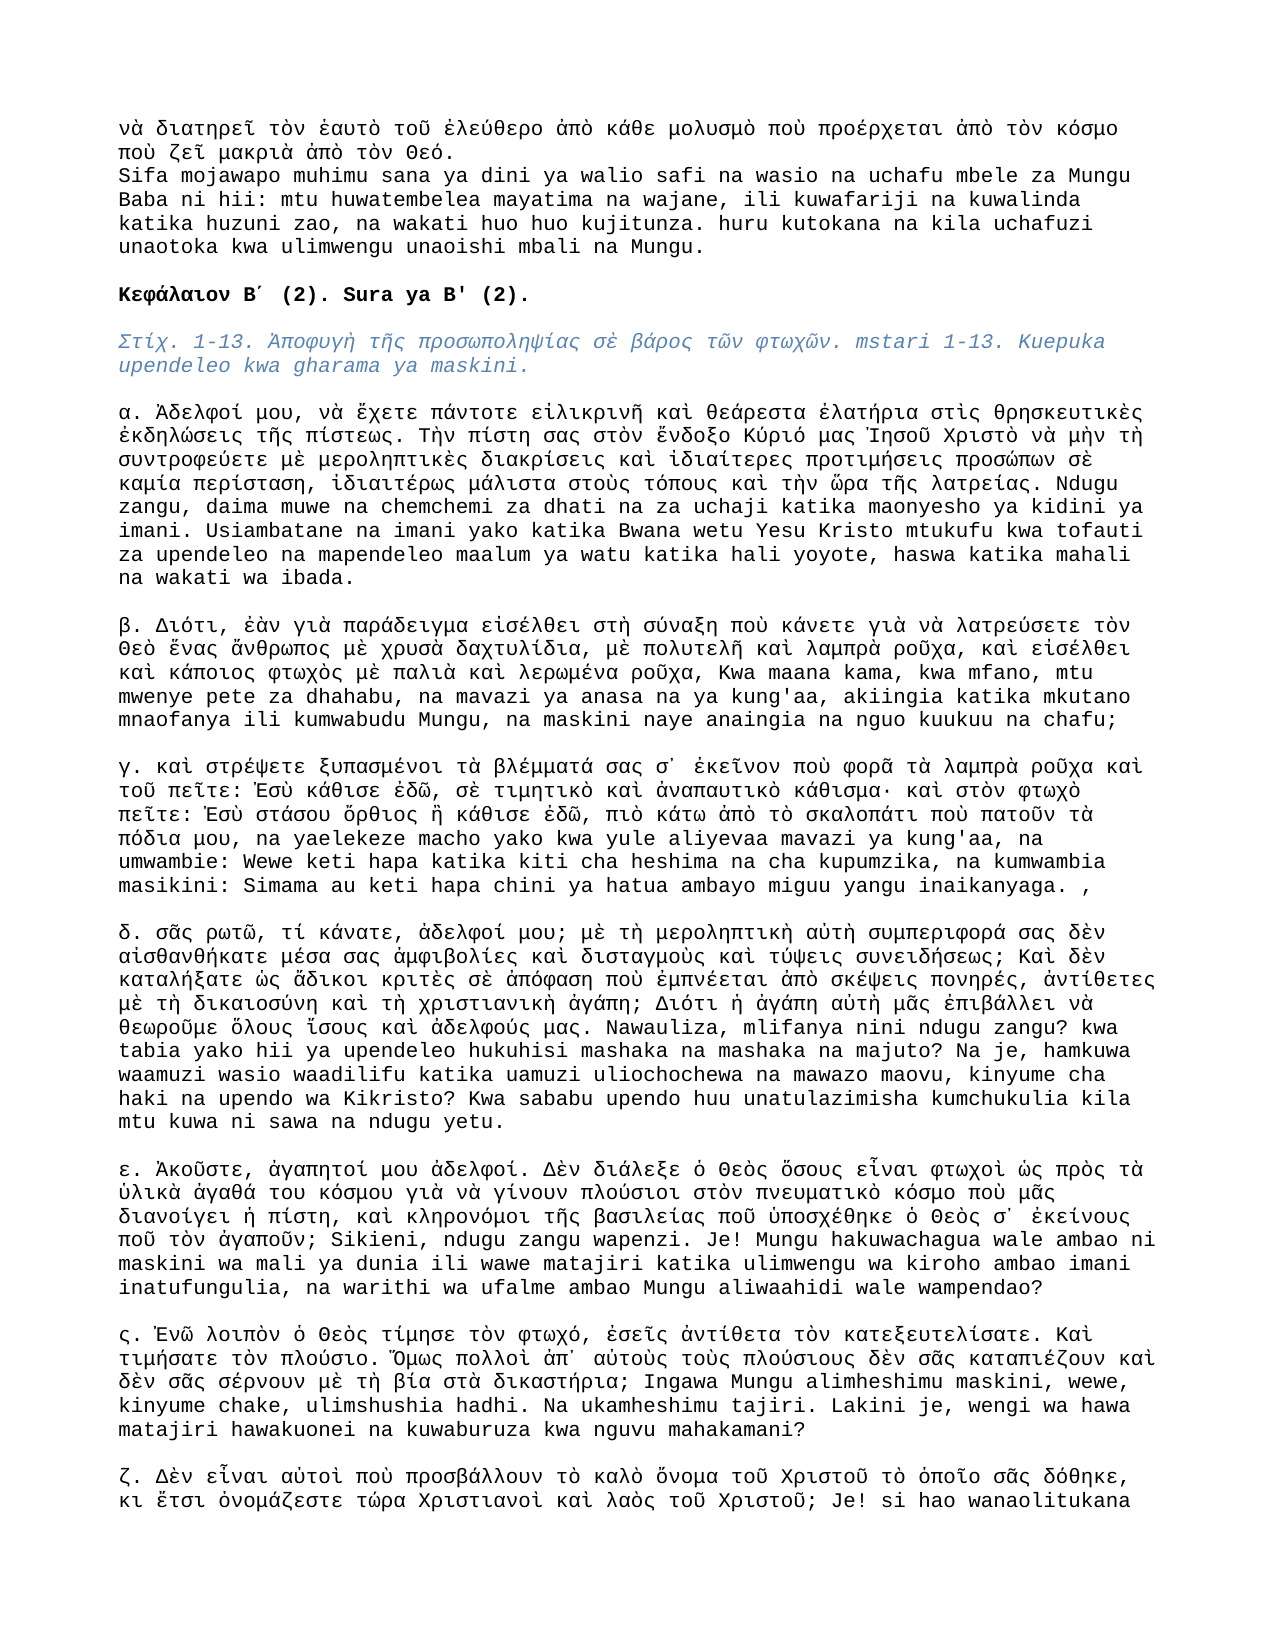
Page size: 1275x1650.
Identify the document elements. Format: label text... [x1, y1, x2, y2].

text νὰ διατηρεῖ τὸν ἑαυτὸ τοῦ ἐλεύθερο ἀπὸ κάθε μολυσμὸ ποὺ προέρχεται ἀπὸ τὸν κόσμο ποὺ ζεῖ μακριὰ ἀπὸ τὸν Θεό. [118, 118, 1157, 165]
text β. Διότι, ἐὰν γιὰ παράδειγμα εἰσέλθει στὴ σύναξη ποὺ κάνετε γιὰ νὰ λατρεύσετε τὸν Θεὸ ἕνας ἄνθρωπος μὲ χρυσὰ δαχτυλίδια, μὲ πολυτελῆ καὶ λαμπρὰ ροῦχα, καὶ εἰσέλθει καὶ κάποιος φτωχὸς μὲ παλιὰ καὶ λερωμένα ροῦχα, Kwa maana kama, kwa mfano, mtu mwenye pete za dhahabu, na mavazi ya anasa na ya kung'aa, akiingia katika mkutano mnaofanya ili kumwabudu Mungu, na maskini naye anaingia na nguo kuukuu na chafu; [118, 615, 1157, 733]
text Sifa mojawapo muhimu sana ya dini ya walio safi na wasio na uchafu mbele za Mungu Baba ni hii: mtu huwatembelea mayatima na wajane, ili kuwafariji na kuwalinda katika huzuni zao, na wakati huo huo kujitunza. huru kutokana na kila uchafuzi unaotoka kwa ulimwengu unaoishi mbali na Mungu. [118, 165, 1157, 260]
text ζ. Δὲν εἶναι αὐτοὶ ποὺ προσβάλλουν τὸ καλὸ ὄνομα τοῦ Χριστοῦ τὸ ὁποῖο σᾶς δόθηκε, κι ἔτσι ὀνομάζεστε τώρα Χριστιανοὶ καὶ λαὸς τοῦ Χριστοῦ; Je! si hao wanaolitukana [118, 1466, 1157, 1513]
text γ. καὶ στρέψετε ξυπασμένοι τὰ βλέμματά σας σ᾿ ἐκεῖνον ποὺ φορᾶ τὰ λαμπρὰ ροῦχα καὶ τοῦ πεῖτε: Ἐσὺ κάθισε ἐδῶ, σὲ τιμητικὸ καὶ ἀναπαυτικὸ κάθισμα· καὶ στὸν φτωχὸ πεῖτε: Ἐσὺ στάσου ὄρθιος ἢ κάθισε ἐδῶ, πιὸ κάτω ἀπὸ τὸ σκαλοπάτι ποὺ πατοῦν τὰ πόδια μου, na yaelekeze macho yako kwa yule aliyevaa mavazi ya kung'aa, na umwambie: Wewe keti hapa katika kiti cha heshima na cha kupumzika, na kumwambia masikini: Simama au keti hapa chini ya hatua ambayo miguu yangu inaikanyaga. , [118, 757, 1157, 898]
text α. Ἀδελφοί μου, νὰ ἔχετε πάντοτε εἰλικρινῆ καὶ θεάρεστα ἐλατήρια στὶς θρησκευτικὲς ἐκδηλώσεις τῆς πίστεως. Τὴν πίστη σας στὸν ἔνδοξο Κύριό μας Ἰησοῦ Χριστὸ νὰ μὴν τὴ συντροφεύετε μὲ μεροληπτικὲς διακρίσεις καὶ ἰδιαίτερες προτιμήσεις προσώπων σὲ καμία περίσταση, ἰδιαιτέρως μάλιστα στοὺς τόπους καὶ τὴν ὥρα τῆς λατρείας. Ndugu zangu, daima muwe na chemchemi za dhati na za uchaji katika maonyesho ya kidini ya imani. Usiambatane na imani yako katika Bwana wetu Yesu Kristo mtukufu kwa tofauti za upendeleo na mapendeleo maalum ya watu katika hali yoyote, haswa katika mahali na wakati wa ibada. [118, 402, 1157, 591]
text δ. σᾶς ρωτῶ, τί κάνατε, ἀδελφοί μου; μὲ τὴ μεροληπτικὴ αὐτὴ συμπεριφορά σας δὲν αἰσθανθήκατε μέσα σας ἀμφιβολίες καὶ δισταγμοὺς καὶ τύψεις συνειδήσεως; Καὶ δὲν καταλήξατε ὡς ἄδικοι κριτὲς σὲ ἀπόφαση ποὺ ἐμπνέεται ἀπὸ σκέψεις πονηρές, ἀντίθετες μὲ τὴ δικαιοσύνη καὶ τὴ χριστιανικὴ ἀγάπη; Διότι ἡ ἀγάπη αὐτὴ μᾶς ἐπιβάλλει νὰ θεωροῦμε ὅλους ἴσους καὶ ἀδελφούς μας. Nawauliza, mlifanya nini ndugu zangu? kwa tabia yako hii ya upendeleo hukuhisi mashaka na mashaka na majuto? Na je, hamkuwa waamuzi wasio waadilifu katika uamuzi uliochochewa na mawazo maovu, kinyume cha haki na upendo wa Kikristo? Kwa sababu upendo huu unatulazimisha kumchukulia kila mtu kuwa ni sawa na ndugu yetu. [118, 922, 1157, 1135]
text ε. Ἀκοῦστε, ἀγαπητοί μου ἀδελφοί. Δὲν διάλεξε ὁ Θεὸς ὅσους εἶναι φτωχοὶ ὡς πρὸς τὰ ὑλικὰ ἀγαθά του κόσμου γιὰ νὰ γίνουν πλούσιοι στὸν πνευματικὸ κόσμο ποὺ μᾶς διανοίγει ἡ πίστη, καὶ κληρονόμοι τῆς βασιλείας ποῦ ὑποσχέθηκε ὁ Θεὸς σ᾿ ἐκείνους ποῦ τὸν ἀγαποῦν; Sikieni, ndugu zangu wapenzi. Je! Mungu hakuwachagua wale ambao ni maskini wa mali ya dunia ili wawe matajiri katika ulimwengu wa kiroho ambao imani inatufungulia, na warithi wa ufalme ambao Mungu aliwaahidi wale wampendao? [118, 1158, 1157, 1300]
text Κεφάλαιον Β´ (2). Sura ya B' (2). [118, 284, 1157, 307]
text ς. Ἐνῶ λοιπὸν ὁ Θεὸς τίμησε τὸν φτωχό, ἐσεῖς ἀντίθετα τὸν κατεξευτελίσατε. Καὶ τιμήσατε τὸν πλούσιο. Ὅμως πολλοὶ ἀπ᾿ αὐτοὺς τοὺς πλούσιους δὲν σᾶς καταπιέζουν καὶ δὲν σᾶς σέρνουν μὲ τὴ βία στὰ δικαστήρια; Ingawa Mungu alimheshimu maskini, wewe, kinyume chake, ulimshushia hadhi. Na ukamheshimu tajiri. Lakini je, wengi wa hawa matajiri hawakuonei na kuwaburuza kwa nguvu mahakamani? [118, 1324, 1157, 1442]
text Στίχ. 1-13. Ἀποφυγὴ τῆς προσωποληψίας σὲ βάρος τῶν φτωχῶν. mstari 1-13. Kuepuka upendeleo kwa gharama ya maskini. [118, 331, 1157, 378]
